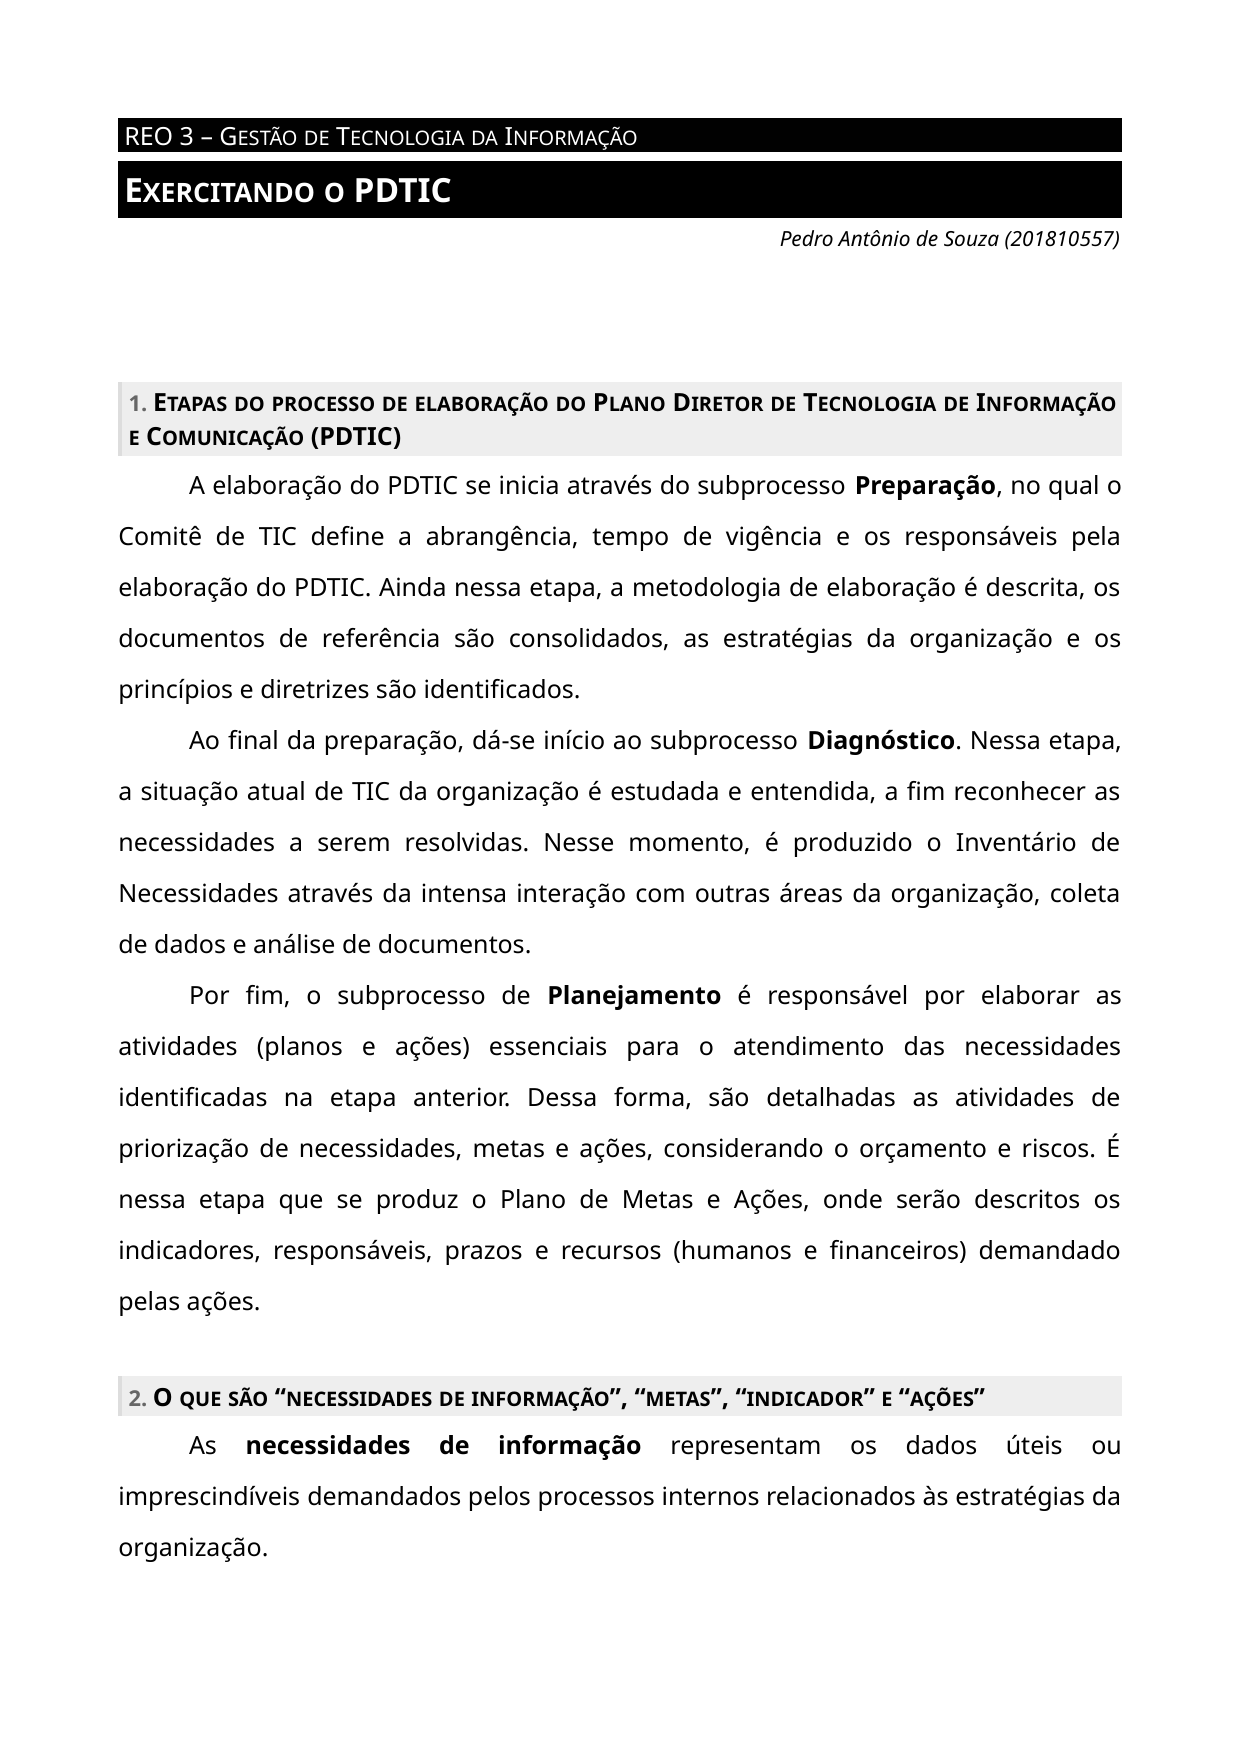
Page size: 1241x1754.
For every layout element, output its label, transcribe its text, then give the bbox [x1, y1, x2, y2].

text 1. Etapas do processo de elaboração do Plano Diretor de Tecnologia de Informação e Comunicação (PDTIC) [122, 382, 1122, 456]
text Pedro Antônio de Souza (201810557) [118, 224, 1122, 253]
text Ao final da preparação, dá-se início ao subprocesso Diagnóstico. Nessa etapa, a situação atual de TIC da organização é estudada e entendida, a fim reconhecer as necessidades a serem resolvidas. Nesse momento, é produzido o Inventário de Necessidades através da intensa interação com outras áreas da organização, coleta de dados e análise de documentos. [118, 722, 1122, 961]
text Exercitando o PDTIC [118, 161, 1122, 218]
text A elaboração do PDTIC se inicia através do subprocesso Preparação, no qual o Comitê de TIC define a abrangência, tempo de vigência e os responsáveis pela elaboração do PDTIC. Ainda nessa etapa, a metodologia de elaboração é descrita, os documentos de referência são consolidados, as estratégias da organização e os princípios e diretrizes são identificados. [118, 467, 1122, 706]
text REO 3 – Gestão de Tecnologia da Informação [118, 118, 1122, 152]
text As necessidades de informação representam os dados úteis ou imprescindíveis demandados pelos processos internos relacionados às estratégias da organização. [118, 1428, 1122, 1564]
text Por fim, o subprocesso de Planejamento é responsável por elaborar as atividades (planos e ações) essenciais para o atendimento das necessidades identificadas na etapa anterior. Dessa forma, são detalhadas as atividades de priorização de necessidades, metas e ações, considerando o orçamento e riscos. É nessa etapa que se produz o Plano de Metas e Ações, onde serão descritos os indicadores, responsáveis, prazos e recursos (humanos e financeiros) demandado pelas ações. [118, 978, 1122, 1318]
text 2. O que são “necessidades de informação”, “metas”, “indicador” e “ações” [122, 1376, 1122, 1416]
